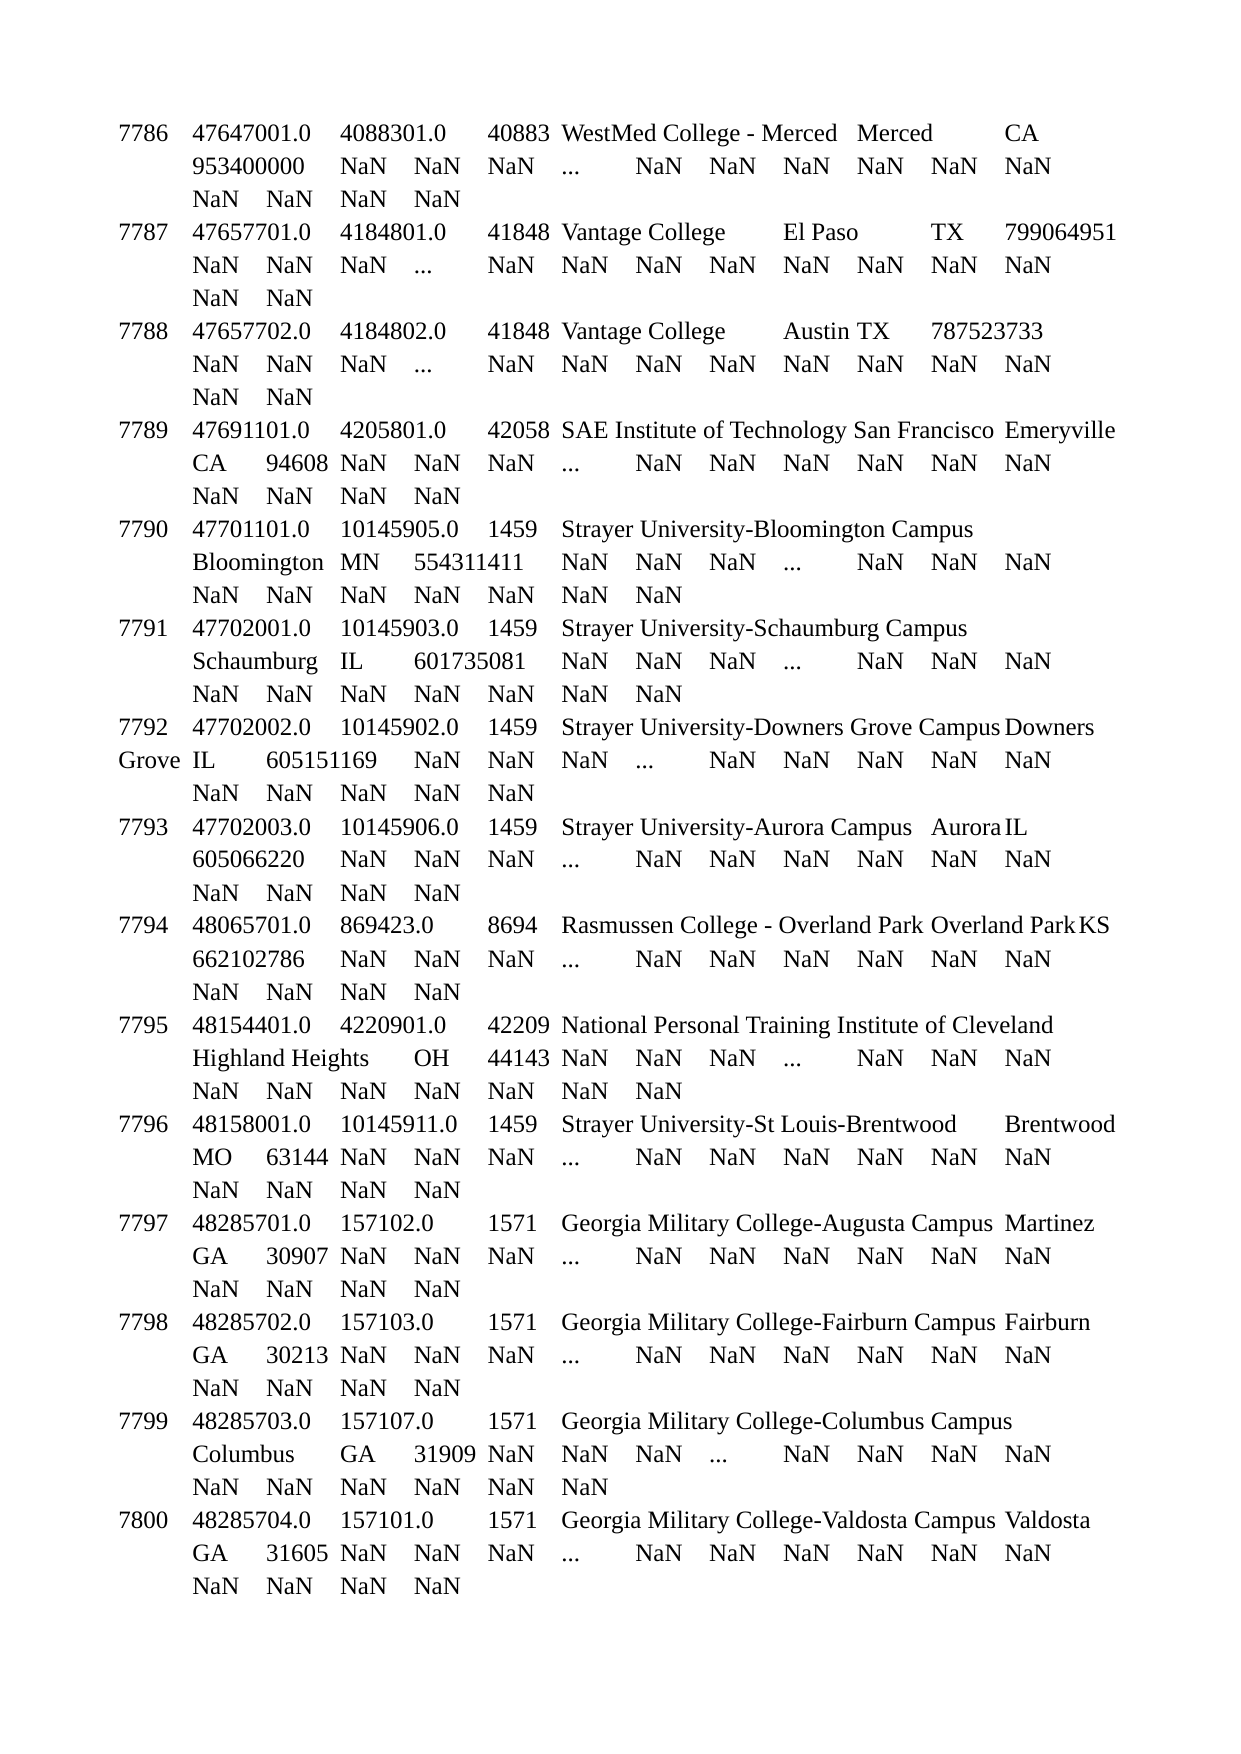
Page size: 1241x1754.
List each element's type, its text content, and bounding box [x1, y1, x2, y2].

text 7799 48285703.0 157107.0 1571 Georgia Military College-Columbus Campus Columbus GA 31909 NaN NaN NaN ... NaN NaN NaN NaN NaN NaN NaN NaN NaN NaN [118, 1406, 1122, 1501]
text 7789 47691101.0 4205801.0 42058 SAE Institute of Technology San Francisco Emeryville CA 94608 NaN NaN NaN ... NaN NaN NaN NaN NaN NaN NaN NaN NaN NaN [118, 415, 1122, 510]
text 7800 48285704.0 157101.0 1571 Georgia Military College-Valdosta Campus Valdosta GA 31605 NaN NaN NaN ... NaN NaN NaN NaN NaN NaN NaN NaN NaN NaN [118, 1505, 1122, 1600]
text 7787 47657701.0 4184801.0 41848 Vantage College El Paso TX 799064951 NaN NaN NaN ... NaN NaN NaN NaN NaN NaN NaN NaN NaN NaN [118, 217, 1122, 312]
text 7792 47702002.0 10145902.0 1459 Strayer University-Downers Grove Campus Downers Grove IL 605151169 NaN NaN NaN ... NaN NaN NaN NaN NaN NaN NaN NaN NaN NaN [118, 712, 1122, 807]
text 7793 47702003.0 10145906.0 1459 Strayer University-Aurora Campus Aurora IL 605066220 NaN NaN NaN ... NaN NaN NaN NaN NaN NaN NaN NaN NaN NaN [118, 812, 1122, 906]
text 7790 47701101.0 10145905.0 1459 Strayer University-Bloomington Campus Bloomington MN 554311411 NaN NaN NaN ... NaN NaN NaN NaN NaN NaN NaN NaN NaN NaN [118, 514, 1122, 609]
text 7797 48285701.0 157102.0 1571 Georgia Military College-Augusta Campus Martinez GA 30907 NaN NaN NaN ... NaN NaN NaN NaN NaN NaN NaN NaN NaN NaN [118, 1208, 1122, 1303]
text 7795 48154401.0 4220901.0 42209 National Personal Training Institute of Cleveland Highland Heights OH 44143 NaN NaN NaN ... NaN NaN NaN NaN NaN NaN NaN NaN NaN NaN [118, 1010, 1122, 1104]
text 7796 48158001.0 10145911.0 1459 Strayer University-St Louis-Brentwood Brentwood MO 63144 NaN NaN NaN ... NaN NaN NaN NaN NaN NaN NaN NaN NaN NaN [118, 1109, 1122, 1203]
text 7794 48065701.0 869423.0 8694 Rasmussen College - Overland Park Overland Park KS 662102786 NaN NaN NaN ... NaN NaN NaN NaN NaN NaN NaN NaN NaN NaN [118, 911, 1122, 1005]
text 7786 47647001.0 4088301.0 40883 WestMed College - Merced Merced CA 953400000 NaN NaN NaN ... NaN NaN NaN NaN NaN NaN NaN NaN NaN NaN [118, 118, 1122, 213]
text 7798 48285702.0 157103.0 1571 Georgia Military College-Fairburn Campus Fairburn GA 30213 NaN NaN NaN ... NaN NaN NaN NaN NaN NaN NaN NaN NaN NaN [118, 1307, 1122, 1402]
text 7788 47657702.0 4184802.0 41848 Vantage College Austin TX 787523733 NaN NaN NaN ... NaN NaN NaN NaN NaN NaN NaN NaN NaN NaN [118, 316, 1122, 411]
text 7791 47702001.0 10145903.0 1459 Strayer University-Schaumburg Campus Schaumburg IL 601735081 NaN NaN NaN ... NaN NaN NaN NaN NaN NaN NaN NaN NaN NaN [118, 613, 1122, 708]
